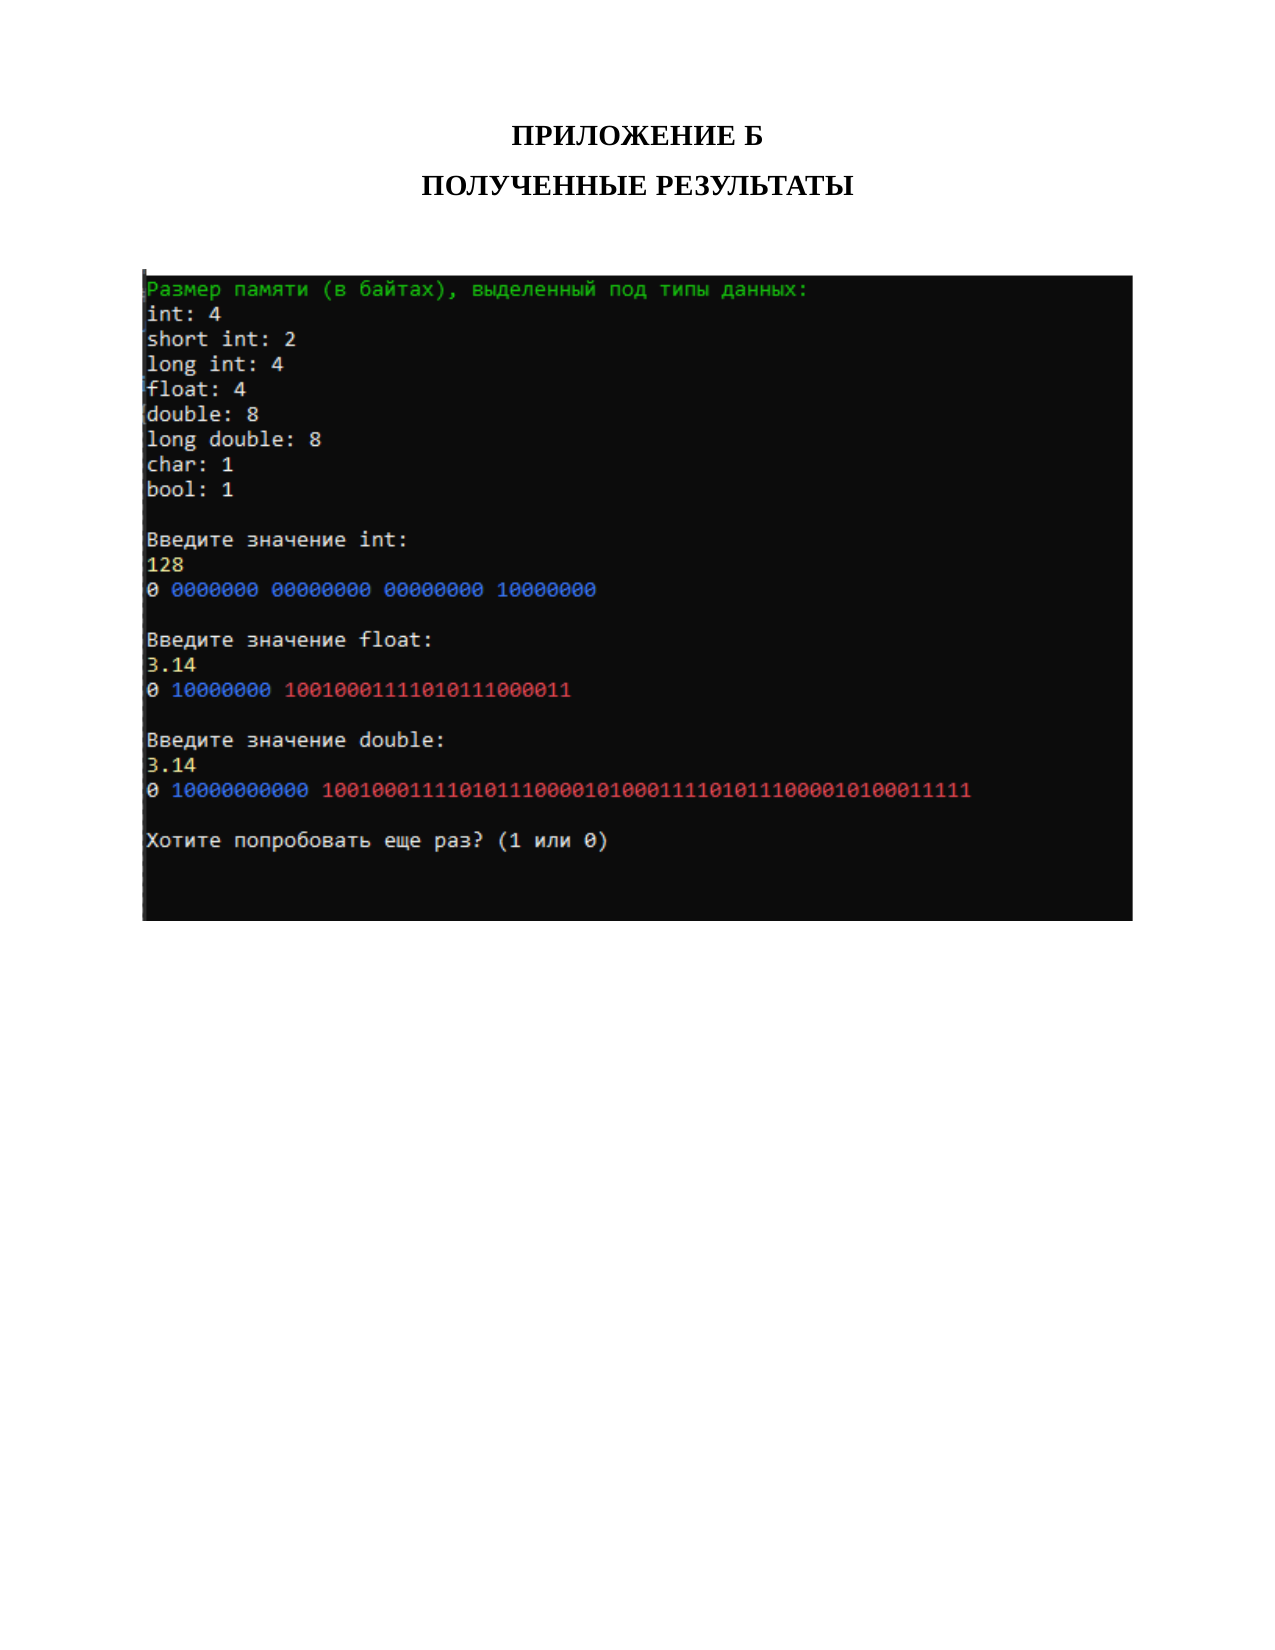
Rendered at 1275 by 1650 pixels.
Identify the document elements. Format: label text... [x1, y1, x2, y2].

text Полученные результаты [118, 168, 1157, 202]
text Приложение б [118, 118, 1157, 152]
picture [142, 269, 1133, 921]
